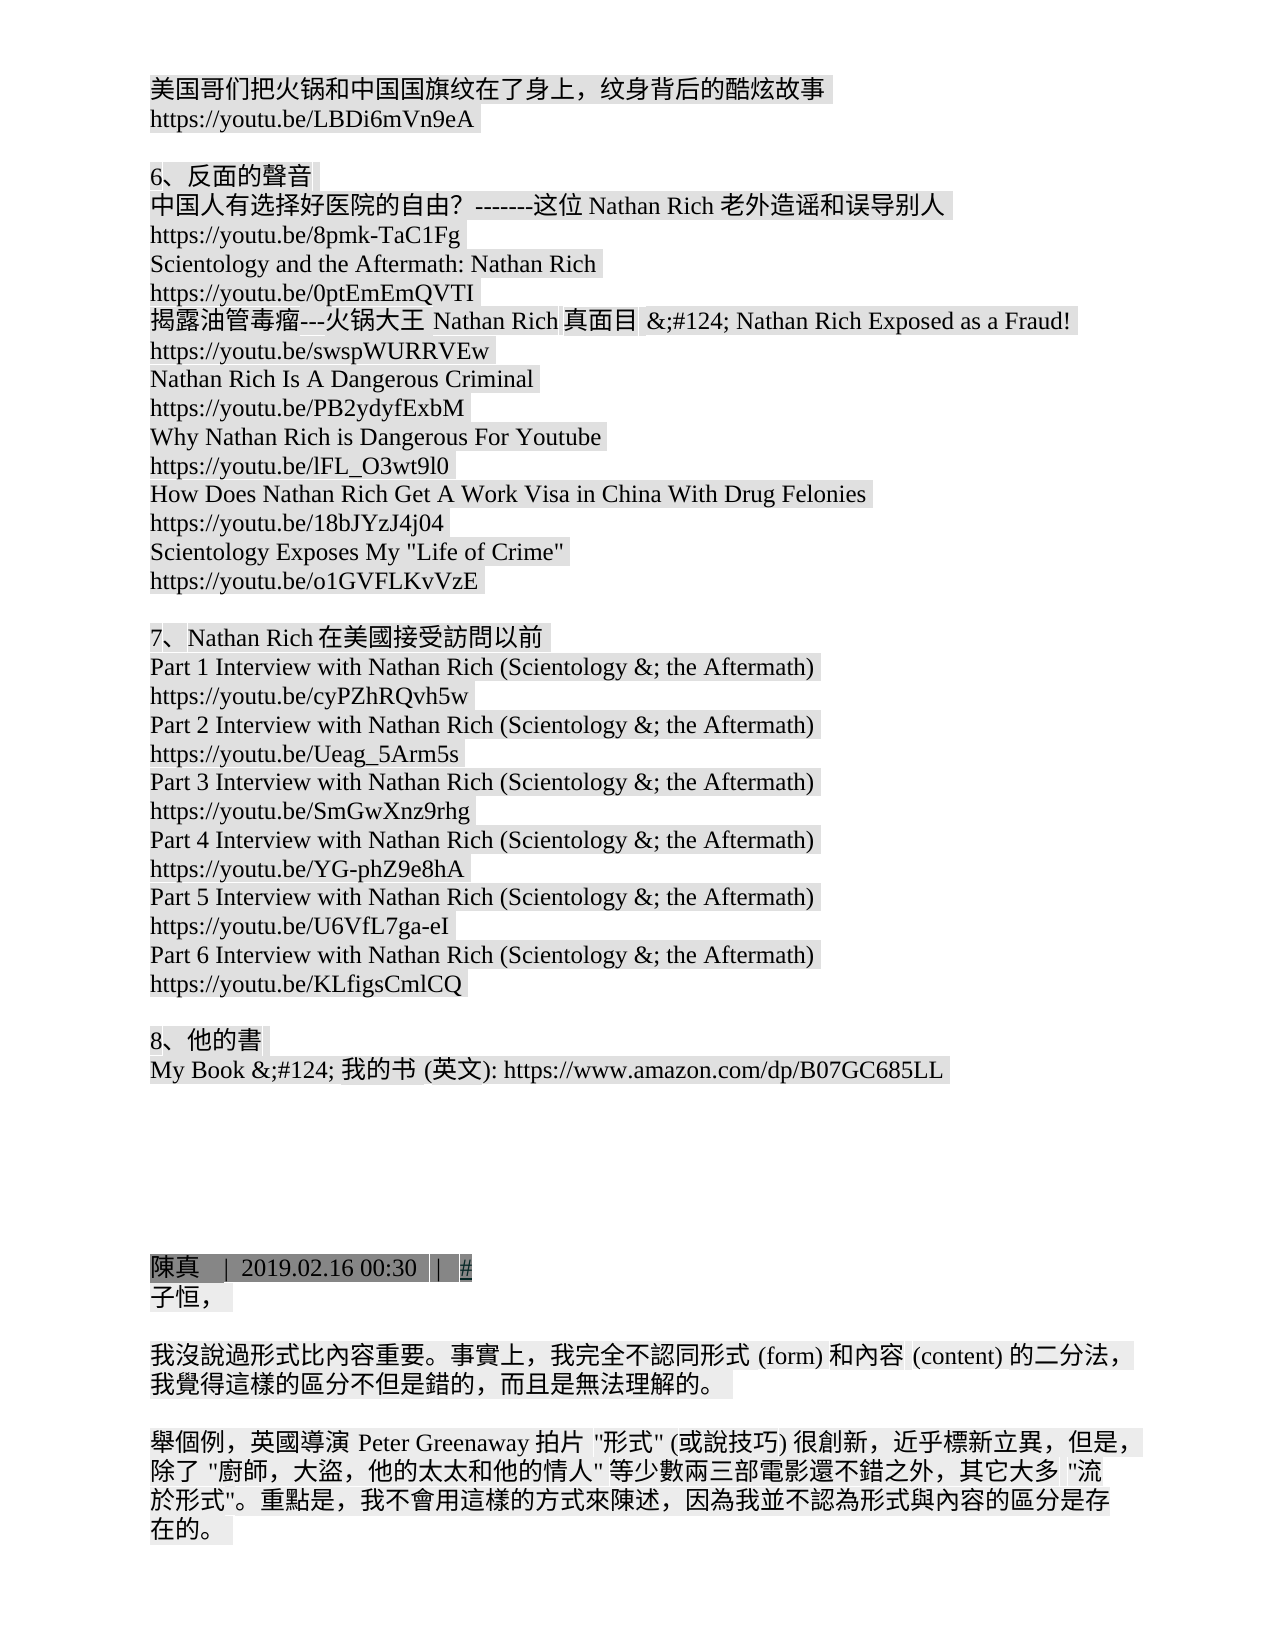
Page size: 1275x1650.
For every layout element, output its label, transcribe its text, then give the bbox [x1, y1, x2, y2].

text 美国哥们把火锅和中国国旗纹在了身上，纹身背后的酷炫故事 https://youtu.be/LBDi6mVn9eA 6、反面的聲音 中国人有选择好医院的自由？-------这位Nathan Rich 老外造谣和误导别人 https://youtu.be/8pmk-TaC1Fg Scientology and the Aftermath: Nathan Rich https://youtu.be/0ptEmEmQVTI 揭露油管毒瘤---火锅大王 Nathan Rich真面目 &;#124; Nathan Rich Exposed as a Fraud! https://youtu.be/swspWURRVEw Nathan Rich Is A Dangerous Criminal https://youtu.be/PB2ydyfExbM Why Nathan Rich is Dangerous For Youtube https://youtu.be/lFL_O3wt9l0 How Does Nathan Rich Get A Work Visa in China With Drug Felonies https://youtu.be/18bJYzJ4j04 Scientology Exposes My "Life of Crime" https://youtu.be/o1GVFLKvVzE 7、Nathan Rich在美國接受訪問以前 Part 1 Interview with Nathan Rich (Scientology &; the Aftermath) https://youtu.be/cyPZhRQvh5w Part 2 Interview with Nathan Rich (Scientology &; the Aftermath) https://youtu.be/Ueag_5Arm5s Part 3 Interview with Nathan Rich (Scientology &; the Aftermath) https://youtu.be/SmGwXnz9rhg Part 4 Interview with Nathan Rich (Scientology &; the Aftermath) https://youtu.be/YG-phZ9e8hA Part 5 Interview with Nathan Rich (Scientology &; the Aftermath) https://youtu.be/U6VfL7ga-eI Part 6 Interview with Nathan Rich (Scientology &; the Aftermath) https://youtu.be/KLfigsCmlCQ 8、他的書 My Book &;#124; 我的书 (英文): https://www.amazon.com/dp/B07GC685LL [150, 75, 1125, 1228]
text 子恒， 我沒說過形式比內容重要。事實上，我完全不認同形式 (form) 和內容 (content) 的二分法，我覺得這樣的區分不但是錯的，而且是無法理解的。 舉個例，英國導演 Peter Greenaway 拍片 "形式" (或說技巧) 很創新，近乎標新立異，但是，除了 "廚師，大盜，他的太太和他的情人" 等少數兩三部電影還不錯之外，其它大多 "流於形式"。重點是，我不會用這樣的方式來陳述，因為我並不認為形式與內容的區分是存在的。 有個詞叫subject matter，中文不容易找到對應字眼，意思指的是一種 "被處理的東西"，或說一種 "對象"。比方說數學，一加一等於二，這個式子本身及其相關的一切演算，就是數學研究的一種 subject matter。不管誰來寫這些式子，寫出來都一樣，一個好人來寫，3加5等於8，一個人渣來寫也是3加5等於8，科學或事實(fact) 並沒有表達方式的不同，但科學以外的世界就不是這樣，它的 subject matter並不是它所描述的對象，而是 "描述方式本身" 才是它的 subject matter。 也許可以換個方式說，在科學以外的世界，所謂 "內容"，無非就是它的 "形式"，也就是它的表達式，兩者二而一，一而二，無法區分。那就好像一個所謂 "好人"，其實就是一個 "人"，而不是一個 "人" 然後 "再另外加上" 一些 "好" 的東西。我舉這例並不很貼切，但它所欲傳達之 "無法切割" 的意思，基本上是一樣的。 所謂藝術的優劣，就在於表達方式的高下有別。"如何表達"，才是人文或藝術的 subject matter。人人都說 "我愛你"，但 "我愛你" 本身並不是一個處理對象。 簡單說，表達方式就是任何藝術的內容。最典型的例子就是音樂：不妨想像一首曲子，曲子的優劣難道不就在於它究竟以何種方式把特定音符給排列組合起來？這樣一種排列組合本身並沒有任何意涵，沒有任何內容；它的內容其實就是它的形式。音樂如此，詩也一樣，所有藝術 (或說人文)，盡皆如此。 1997年，我出國念書，一位當時已經留美七、八年的高中同學，寫信問我為何要唸哲學。我給他回信，引用了高達在 "狂人皮埃洛" 片尾的幾句奇怪的旁白，以表心跡。這些旁白大約是這麼說的： "找到了，永恆。太陽，溶進海裏。" 這些話究竟意味著什麼，連我自己也不知道，我不知道自己到底是被什麼東西感動；就如同音樂，一堆音符的排列組合 "啥" 也沒說出，但我們卻被它所感動。我只能說：一堆音符、影像或聲音和文字等等等，以某種方式給排列組合在一起時，我們也許就會被它所創造的美所打動。 Emir Kusturica的 "地下社會" 在坎城影展獲金棕櫚大獎，舉世矚目，當時南斯拉夫內戰正打得激烈，於是影展記者會上大家就問 Kusturica 說他這部片究竟要傳達什麼訊息？Kusturica 回答說： "我並沒有要傳達任何訊息。如果我有訊息要傳達，我就直接寫封信去郵局寄不就好了？何必拍電影？" 這些話真是經典。電影或任何藝術都一樣，終究不是文宣品，更不是新聞報導，它並非要傳達某種 "事實"，更不是有著某種所謂 "內容" 或 "訊息" 要傳達。 我很喜歡蘇古諾夫的 "Russian Ark"，看一千遍也不厭倦，喜歡到五體投地的地步。但你說這電影要表達 "什麼"？什麼也沒有。畢竟他是在拍電影，不是在拍廣告，更不是在播報新聞或介紹博物館，當然也不是要告訴你某種道理。 在大約西元2004年之前，我根本不知道誰是蘇古諾夫。但是有一天，我在劍橋的一家電影院看某部電影，開映前有一堆其它電影的廣告，看到有一部叫做 "The sun" (太陽) 的預告片，其中一幕是有幾輛車亮著燈在黑夜裏行駛，大約只有幾秒鐘的時間，一閃而過。當我看到這一幕，驚為天人。我當下跟學姊說，這位叫蘇古諾夫的導演一定是個天才！而且是我所知的導演中最偉大的一個！ 這幾個鏡頭訴說了 "什麼" 嗎？什麼也沒有，不過就是開車嘛，幾輛車亮著燈無聲無息地在夜裏行駛，但它卻如此動人，如此美麗，幾乎要把我給溶化了。但是，溶化我的，並不是任何內容或訊息，而是美本身，而這個美無非就是一種排列組合，一種表達式，如同音符那般。 好吧，退一萬步說，就算有人堅持 "文以載道" (例如畢卡索)，堅持藝術本身依舊帶著某種訊息。可是，即便是這樣，即便有這樣一種訊息的存在，那麼，這道訊息無非就是它的表達方式本身，而不是透過某種表達方式 (A) 傳達了某種訊息 (B)；並沒有A (形式) 和B (內容) 這樣一種區分的存在。 也許有些喜歡叫人閉嘴的腦殘正義人士會跳出來說：你講這些有啥意義？好無聊哦！我的回答是：它確實沒有意義。一來，粗淺地說，它當然沒有任何現實意義 (meaning)，議論這些東西，不會讓國家打勝仗，也不會增加 GDP。二來，它確實沒有任何意義 (sense) 是因為這樣一種陳述終究不是一種事實，它既不是對的，但它也絕對錯不了，它無關對錯，它只是一種奇怪的表達式，超脫在現實之 "上"，也就是所謂形而上，meta-了 physics。我 (們) 之所以帶著極大的熱情去陳述它，不是因為它在現實上具有任何重要性，而是因為它有關美的本質。 可是，更重要的問題來了：一個人廢寢忘食，耗費一生的精力在這樣一些沒有意義的東西上頭，難道是有神經病？難道這些沒有意義的東西真的不具任何重要性？我的回答是：很奇妙的是，當一個東西根本不可能具有任何意義、從而難以議論且無從思索時，這樣一種彷彿命定、彷彿天賜一般的 "存在"，卻給了我們 (至少給了我) 無與倫比的震撼，震撼於居然有這樣一種命定般無從思索的狀況之存在。 這樣講也許很抽象，不如這麼說：曾經有一回，一個劍橋經濟系的人問我研究一些什麼。我開玩笑跟他說，"我在研究一加一等於二"。他一頭霧水，我就再解釋給他聽。簡單說：重點當然不是這道算式的答案，重點是：我們居然都 "知道" 答案就是二。這事對我而言極端神奇，套句Martin Heidegger的名言："為何總是有東西存在，而非空無一物？" 大家都知道天地間有東西存在，問題是：怎麼會這樣呢？太神奇了。 二十年前，我寫過一篇很長的搞笑文字，後來甚至改寫成一篇講稿。雖說搞笑，骨子裏並不可笑，事實上，它可以說是我的一篇宗教宣言。標題很長，叫做 "我為何不會跑去把隔壁鄰居的小孩抓來當成烤香腸吃？" 有些東西，若是用通俗的方式寫，其實是有點難以表白的，總之差不多就是這麼回事。 至於你說你看 "流浪地球" 很激動，你問說："這樣一種感情沒有價值嗎？" 我的回答是：個人的感情當然有價值，但它終究不出方寸之間；它只是一個人自己內心的事。我常提 "朱洪武開國記"，那是我剛念小學時的一部賀歲片，我們家電影院連續兩年春節都放映這部片，天天大爆滿，人潮擠出電影院外，溢滿整條馬路。網路上居然還能找到當年的廣告： http://mypaper.pchome.com.tw/leia0215/post/1288287348/ 大家注意到沒？以前的電影廣告也是很喜歡強調 "先進特技"。我們家的電影院也一樣，我看我爸每天寫廣告台詞也都是永遠寫那幾句，例如 "國片空前特技製作"、"特效驚人"、"怪獸特效逼真，全場驚呼"、"媲美西方科技電影、"特效精湛，嘆為觀止，"特技一大突破，大飽眼福" 等等。 這片我看了不下一百次，到現在我都還常自言自語背誦著片中的對白，例如朱元璋當小和尚被欺負，師父要他天黑前耕完所有的田才能回家吃飯。於是他就念起咒語，捏了一堆泥人幫他耕地。咒語是這麼念的： "你我本來都是泥，我只比你多口氣，將來總會在一起，何不替我快耕地。" 咒語念完，一堆泥人就真的幹起活來了。 我特別喜歡片尾，劉伯溫騎著飛龍，載走朱元璋，驚人洪水沖垮一個壞巨人。都半個世紀了，我還念念不忘，難道這是什麼藝術片嗎？當然不是。它只是當年純娛樂的賀歲片。我當然也不會相信什麼 "國片終於打敗西方特效" 或什麼 "國片的里程碑與新紀元" 什麼的。它確實曾帶給我許多美好回憶。我並不貶低這樣的感情，但抬舉了這份感情，卻無法抬舉有關它的一切。 我家住在台南的風化區，小時候四周全是妓女戶。一入夜，鶯聲燕語，滿城春色，整條街燈火通明，數以百計的跑江湖攤位。最有名、最大的一間妓女戶就在我家正對面，走兩步路過街就到，叫做 "夜來香"，門口常有人一邊啃著香腸，一邊蹲著等候；因為生意太好了，嫖妓也得排隊。記得那些排隊嫖妓的人，經常等不及了就會發火，拍窗叫罵說："幹你娘，卡緊咧 (台語動作快一點之意)，在裏面係咧衝啥小這麼久 (衝啥小就是台語幹什麼之意)。" 夜來香門口有一攤說書人，專講三國演義與封神榜。我經常報到聽故事。說書人坐在一張小桌子後面，桌上擺著一塊驚堂木和一盞小油燈，講到精采處，就拿起驚堂木往桌上一拍，非常刺激。 我還記得各種跑江湖賣藥的攤位中，老是有一個小孩，大約五、六歲或六、七歲，應該是那位江湖郎中的兒子或親人，他每天就蹲在攤位前大便，裝出愁眉苦臉肚子痛的樣子。或者說，他總是蹲在那裏，蹲一個晚上，然後前面報紙上放著一團大便，然後他爸爸就會告訴大家說： "大家看！這個小孩吃了我的除蟲藥之後，你看你看，不得了，這麼大隻的蛔蟲全部死翹翹，全部大出來了！" 另外，大約接近晚上八、九點左右，有些攤位就會派出清涼辣妹在現場鼓吹買藥，主持人還會一直暗示大家千萬不要離開，以免錯過這位辣妹等一下的 "精采表演"。事實上，我經常等到整個收攤，等了好幾年，從小學等到國中，根本沒見過什麼 "精采表演"。每次圍觀客人覺得無聊，準備離去時，主持人就會說："咱們廢話少說，來！美姑娘出來，別害羞！馬上進行精采表演！" 然後那些辣妹就會開始搔首弄姿，假裝說好熱啊，倫家衣服穿太多了啦，然後一邊迎著音樂跳舞，假裝要脫，吸引大家圍觀，但卻永遠都沒有真的脫，做做樣子而已。不過，經過這樣一唬弄，觀眾馬上又回籠了。 我還挺懷念這些美好歲月，但以上這些事 (例如叫自己的小孩光屁股假裝大便)，卻不會因為我們私人的情感之美好而獲得合理性。 日子累，匆忙寫。拉雜寫這樣，詞不達意，姑且看看，看了不蘇湖的，請息怒，別來亂。 [150, 1283, 1125, 1574]
text 陳真 | 2019.02.16 00:30 | # [150, 1253, 1125, 1283]
